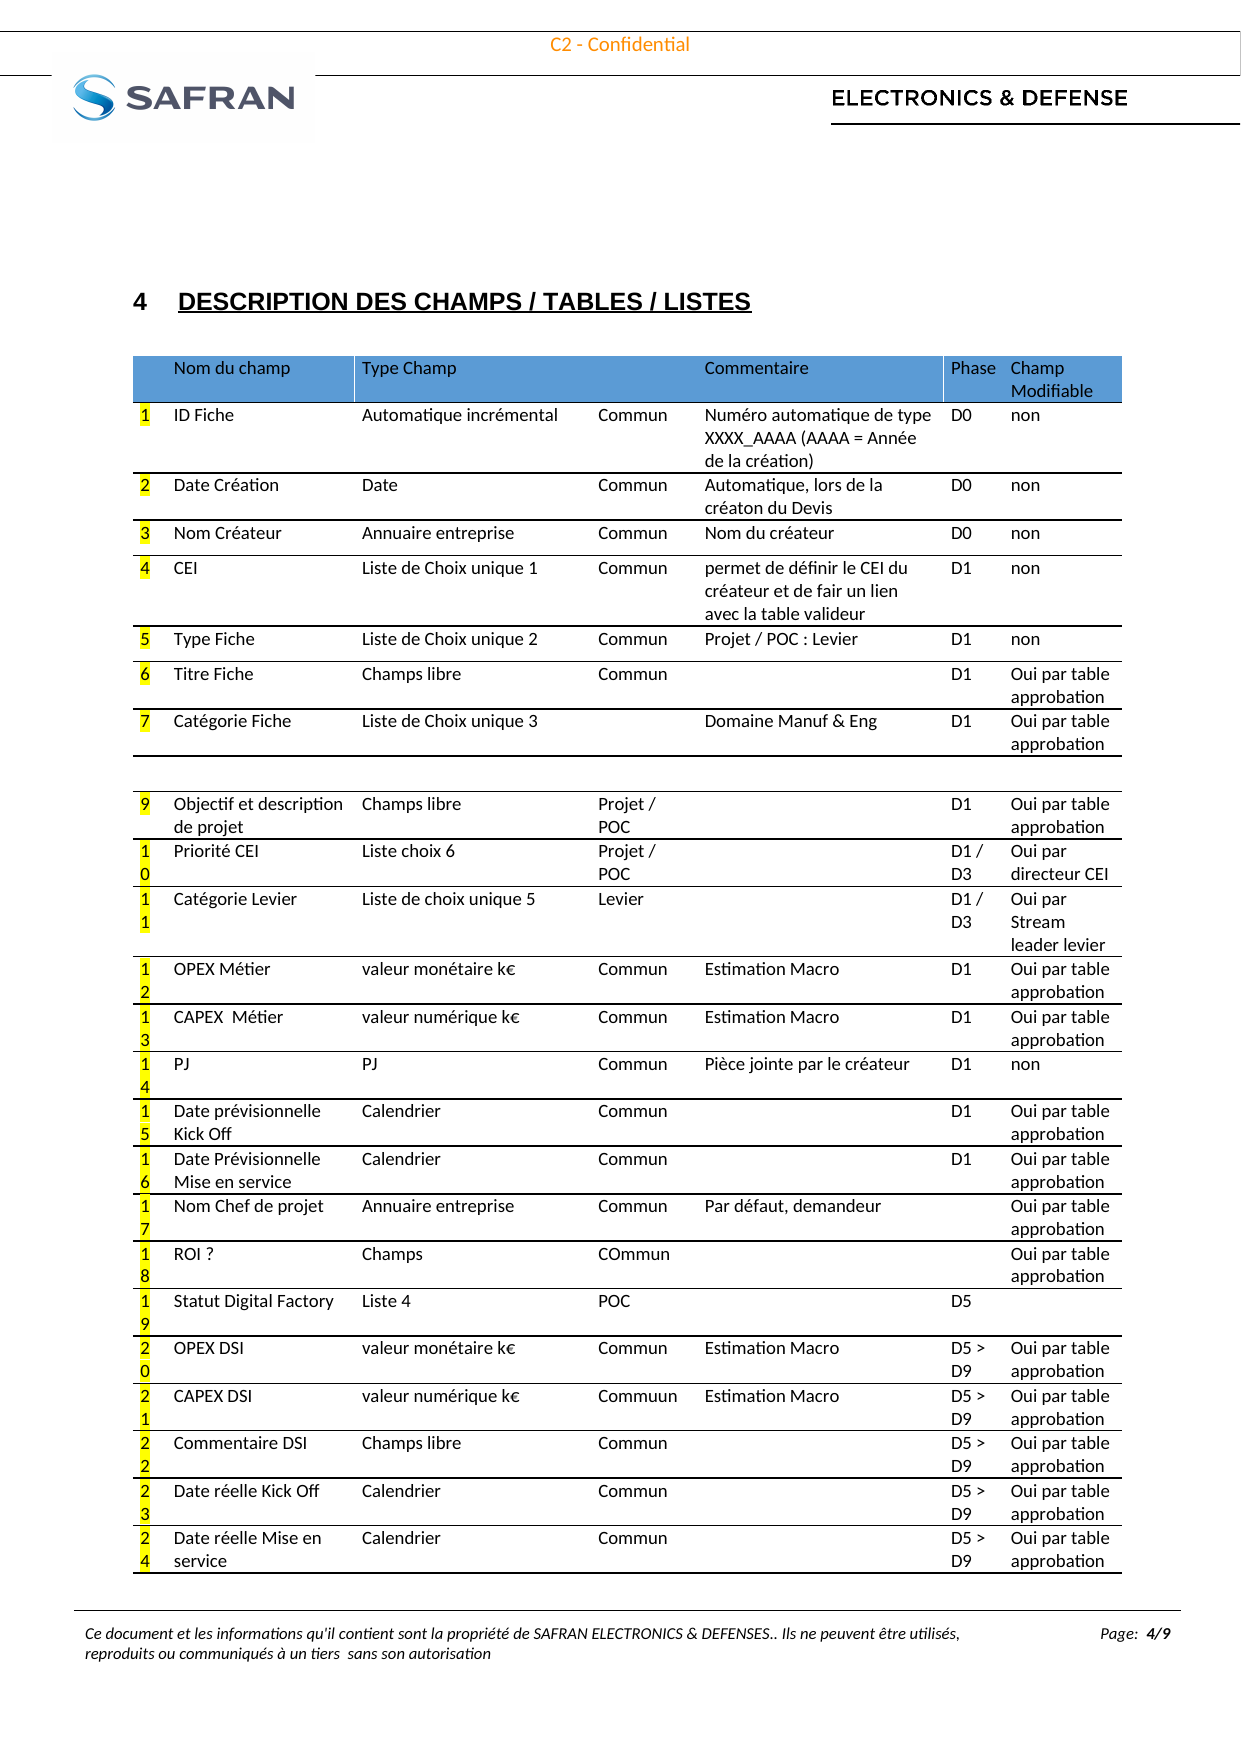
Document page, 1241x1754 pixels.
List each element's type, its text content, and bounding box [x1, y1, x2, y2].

table_cell [944, 1242, 1003, 1288]
table_cell 22 [133, 1431, 166, 1477]
table_cell non [1003, 474, 1122, 519]
table_header [133, 356, 166, 402]
table_cell [1003, 757, 1122, 791]
table_cell Oui par directeur CEI [1003, 840, 1122, 886]
table_cell [697, 1479, 943, 1524]
table_cell [697, 662, 943, 708]
table_header Type Champ [355, 356, 591, 402]
table_cell 19 [133, 1289, 166, 1335]
table_cell Estimation Macro [697, 1384, 943, 1430]
table_cell D1 [944, 662, 1003, 708]
table_header Champ Modifiable [1003, 356, 1122, 402]
table_cell Champs libre [355, 662, 591, 708]
table_cell Levier [591, 887, 697, 956]
table_cell non [1003, 403, 1122, 472]
table_cell Commun [591, 1147, 697, 1193]
table_cell Calendrier [355, 1147, 591, 1193]
table_header Phase [944, 356, 1003, 402]
table_cell Commun [591, 1526, 697, 1572]
table_cell 16 [133, 1147, 166, 1193]
table_cell 20 [133, 1337, 166, 1382]
table_cell Oui par table approbation [1003, 1195, 1122, 1240]
table_cell Projet / POC [591, 840, 697, 886]
table_cell D1 [944, 1100, 1003, 1145]
table_cell 6 [133, 662, 166, 708]
table_cell 3 [133, 521, 166, 555]
table_cell Liste de Choix unique 3 [355, 710, 591, 755]
table_cell Oui par table approbation [1003, 1384, 1122, 1430]
table_cell Date réelle Kick Off [166, 1479, 354, 1524]
table_cell D0 [944, 474, 1003, 519]
table_cell CAPEX DSI [166, 1384, 354, 1430]
table_cell [697, 1242, 943, 1288]
table_cell Domaine Manuf & Eng [697, 710, 943, 755]
table_cell Commun [591, 1052, 697, 1098]
table_cell Oui par table approbation [1003, 1431, 1122, 1477]
table_cell Oui par table approbation [1003, 662, 1122, 708]
table_cell Nom Créateur [166, 521, 354, 555]
table_cell D1 [944, 957, 1003, 1003]
table_cell D5 > D9 [944, 1526, 1003, 1572]
table_cell Titre Fiche [166, 662, 354, 708]
table_cell Automatique incrémental [355, 403, 591, 472]
table_cell D1 [944, 1147, 1003, 1193]
table_cell Priorité CEI [166, 840, 354, 886]
table_cell 24 [133, 1526, 166, 1572]
table_cell 2 [133, 474, 166, 519]
table_cell D5 > D9 [944, 1337, 1003, 1382]
table_cell Champs [355, 1242, 591, 1288]
table_cell Oui par table approbation [1003, 1100, 1122, 1145]
table_cell Oui par table approbation [1003, 1005, 1122, 1051]
table_cell OPEX Métier [166, 957, 354, 1003]
table_cell Estimation Macro [697, 957, 943, 1003]
table_cell Oui par table approbation [1003, 957, 1122, 1003]
table_cell Champs libre [355, 1431, 591, 1477]
table_cell Projet / POC [591, 792, 697, 838]
table_cell Annuaire entreprise [355, 521, 591, 555]
table_cell CAPEX Métier [166, 1005, 354, 1051]
table_cell Liste 4 [355, 1289, 591, 1335]
table_cell Oui par table approbation [1003, 792, 1122, 838]
table_cell 9 [133, 792, 166, 838]
subtitle DESCRIPTION DES CHAMPS / TABLES / LISTES [133, 287, 1122, 315]
table_cell POC [591, 1289, 697, 1335]
table_cell non [1003, 1052, 1122, 1098]
table_cell CEI [166, 556, 354, 625]
table_cell Projet / POC : Levier [697, 627, 943, 661]
table_cell D1 [944, 1052, 1003, 1098]
table_cell Date Prévisionnelle Mise en service [166, 1147, 354, 1193]
table_cell Calendrier [355, 1100, 591, 1145]
table_cell ROI ? [166, 1242, 354, 1288]
table_cell Commentaire DSI [166, 1431, 354, 1477]
table_cell D0 [944, 403, 1003, 472]
table_cell Oui par table approbation [1003, 710, 1122, 755]
table_cell non [1003, 627, 1122, 661]
table_cell Champs libre [355, 792, 591, 838]
table_cell [697, 887, 943, 956]
table_cell Commun [591, 627, 697, 661]
table_cell 5 [133, 627, 166, 661]
table_cell Oui par table approbation [1003, 1337, 1122, 1382]
table_cell Oui par table approbation [1003, 1479, 1122, 1524]
table_cell Objectif et description de projet [166, 792, 354, 838]
table_cell Nom du créateur [697, 521, 943, 555]
table_cell COmmun [591, 1242, 697, 1288]
table_cell Estimation Macro [697, 1337, 943, 1382]
table_cell [591, 710, 697, 755]
table_cell D5 [944, 1289, 1003, 1335]
table_cell Commun [591, 1005, 697, 1051]
table_cell 18 [133, 1242, 166, 1288]
table_cell Commun [591, 957, 697, 1003]
table_cell Commun [591, 1195, 697, 1240]
table_cell Liste de Choix unique 1 [355, 556, 591, 625]
table_cell Date réelle Mise en service [166, 1526, 354, 1572]
table_cell Estimation Macro [697, 1005, 943, 1051]
table_cell Par défaut, demandeur [697, 1195, 943, 1240]
table_cell 17 [133, 1195, 166, 1240]
table_cell [944, 1195, 1003, 1240]
table_cell Numéro automatique de type XXXX_AAAA (AAAA = Année de la création) [697, 403, 943, 472]
table_cell valeur numérique k€ [355, 1005, 591, 1051]
table_cell OPEX DSI [166, 1337, 354, 1382]
table_cell [697, 1289, 943, 1335]
table_cell Commun [591, 403, 697, 472]
table_cell 15 [133, 1100, 166, 1145]
table_cell D1 / D3 [944, 887, 1003, 956]
picture [51, 52, 316, 143]
table_cell Statut Digital Factory [166, 1289, 354, 1335]
table_cell Calendrier [355, 1479, 591, 1524]
table_cell PJ [355, 1052, 591, 1098]
table_cell [355, 757, 591, 791]
table_cell Date [355, 474, 591, 519]
table_cell [166, 757, 354, 791]
table_cell Commun [591, 556, 697, 625]
table_cell Date Création [166, 474, 354, 519]
table_cell Liste choix 6 [355, 840, 591, 886]
table_cell Liste de Choix unique 2 [355, 627, 591, 661]
table_cell 13 [133, 1005, 166, 1051]
table_cell [697, 840, 943, 886]
table_cell D1 [944, 556, 1003, 625]
table_cell [944, 757, 1003, 791]
table_cell 11 [133, 887, 166, 956]
table_cell 7 [133, 710, 166, 755]
table_cell D5 > D9 [944, 1479, 1003, 1524]
table_cell Type Fiche [166, 627, 354, 661]
table_header Commentaire [697, 356, 943, 402]
table_cell D1 [944, 710, 1003, 755]
table_cell [697, 792, 943, 838]
table_cell Commun [591, 521, 697, 555]
table_cell Annuaire entreprise [355, 1195, 591, 1240]
table_cell D5 > D9 [944, 1384, 1003, 1430]
table_cell Liste de choix unique 5 [355, 887, 591, 956]
table_cell Commun [591, 1479, 697, 1524]
table_cell Oui par table approbation [1003, 1147, 1122, 1193]
table_header Nom du champ [166, 356, 354, 402]
table_cell 4 [133, 556, 166, 625]
table_cell Date prévisionnelle Kick Off [166, 1100, 354, 1145]
table_cell Commun [591, 1431, 697, 1477]
table_cell Pièce jointe par le créateur [697, 1052, 943, 1098]
table_cell D1 [944, 792, 1003, 838]
table_cell Catégorie Fiche [166, 710, 354, 755]
table_cell Oui par table approbation [1003, 1242, 1122, 1288]
table_cell Catégorie Levier [166, 887, 354, 956]
table_cell D0 [944, 521, 1003, 555]
table_cell Nom Chef de projet [166, 1195, 354, 1240]
table_cell D1 [944, 1005, 1003, 1051]
table_cell valeur monétaire k€ [355, 1337, 591, 1382]
table_cell Calendrier [355, 1526, 591, 1572]
table_cell [697, 1100, 943, 1145]
table_cell [697, 1431, 943, 1477]
table_cell Oui par Stream leader levier [1003, 887, 1122, 956]
table_cell D5 > D9 [944, 1431, 1003, 1477]
table_cell [591, 757, 697, 791]
table_cell Oui par table approbation [1003, 1526, 1122, 1572]
table_cell [133, 757, 166, 791]
table_cell 12 [133, 957, 166, 1003]
table_cell D1 [944, 627, 1003, 661]
table_cell [697, 757, 943, 791]
table_cell Commun [591, 1100, 697, 1145]
table_cell valeur monétaire k€ [355, 957, 591, 1003]
table_cell Commun [591, 474, 697, 519]
table_cell 1 [133, 403, 166, 472]
table_cell valeur numérique k€ [355, 1384, 591, 1430]
table_cell Automatique, lors de la créaton du Devis [697, 474, 943, 519]
table_cell 21 [133, 1384, 166, 1430]
table_cell Commuun [591, 1384, 697, 1430]
table_cell 23 [133, 1479, 166, 1524]
table_cell D1 / D3 [944, 840, 1003, 886]
table_cell non [1003, 521, 1122, 555]
table_cell permet de définir le CEI du créateur et de fair un lien avec la table valideur [697, 556, 943, 625]
table_cell 14 [133, 1052, 166, 1098]
table_cell [1003, 1289, 1122, 1335]
table_cell PJ [166, 1052, 354, 1098]
table_cell [697, 1147, 943, 1193]
table_cell [697, 1526, 943, 1572]
table_cell Commun [591, 1337, 697, 1382]
table_cell ID Fiche [166, 403, 354, 472]
table_cell 10 [133, 840, 166, 886]
table_header [591, 356, 697, 402]
table_cell Commun [591, 662, 697, 708]
table_cell non [1003, 556, 1122, 625]
